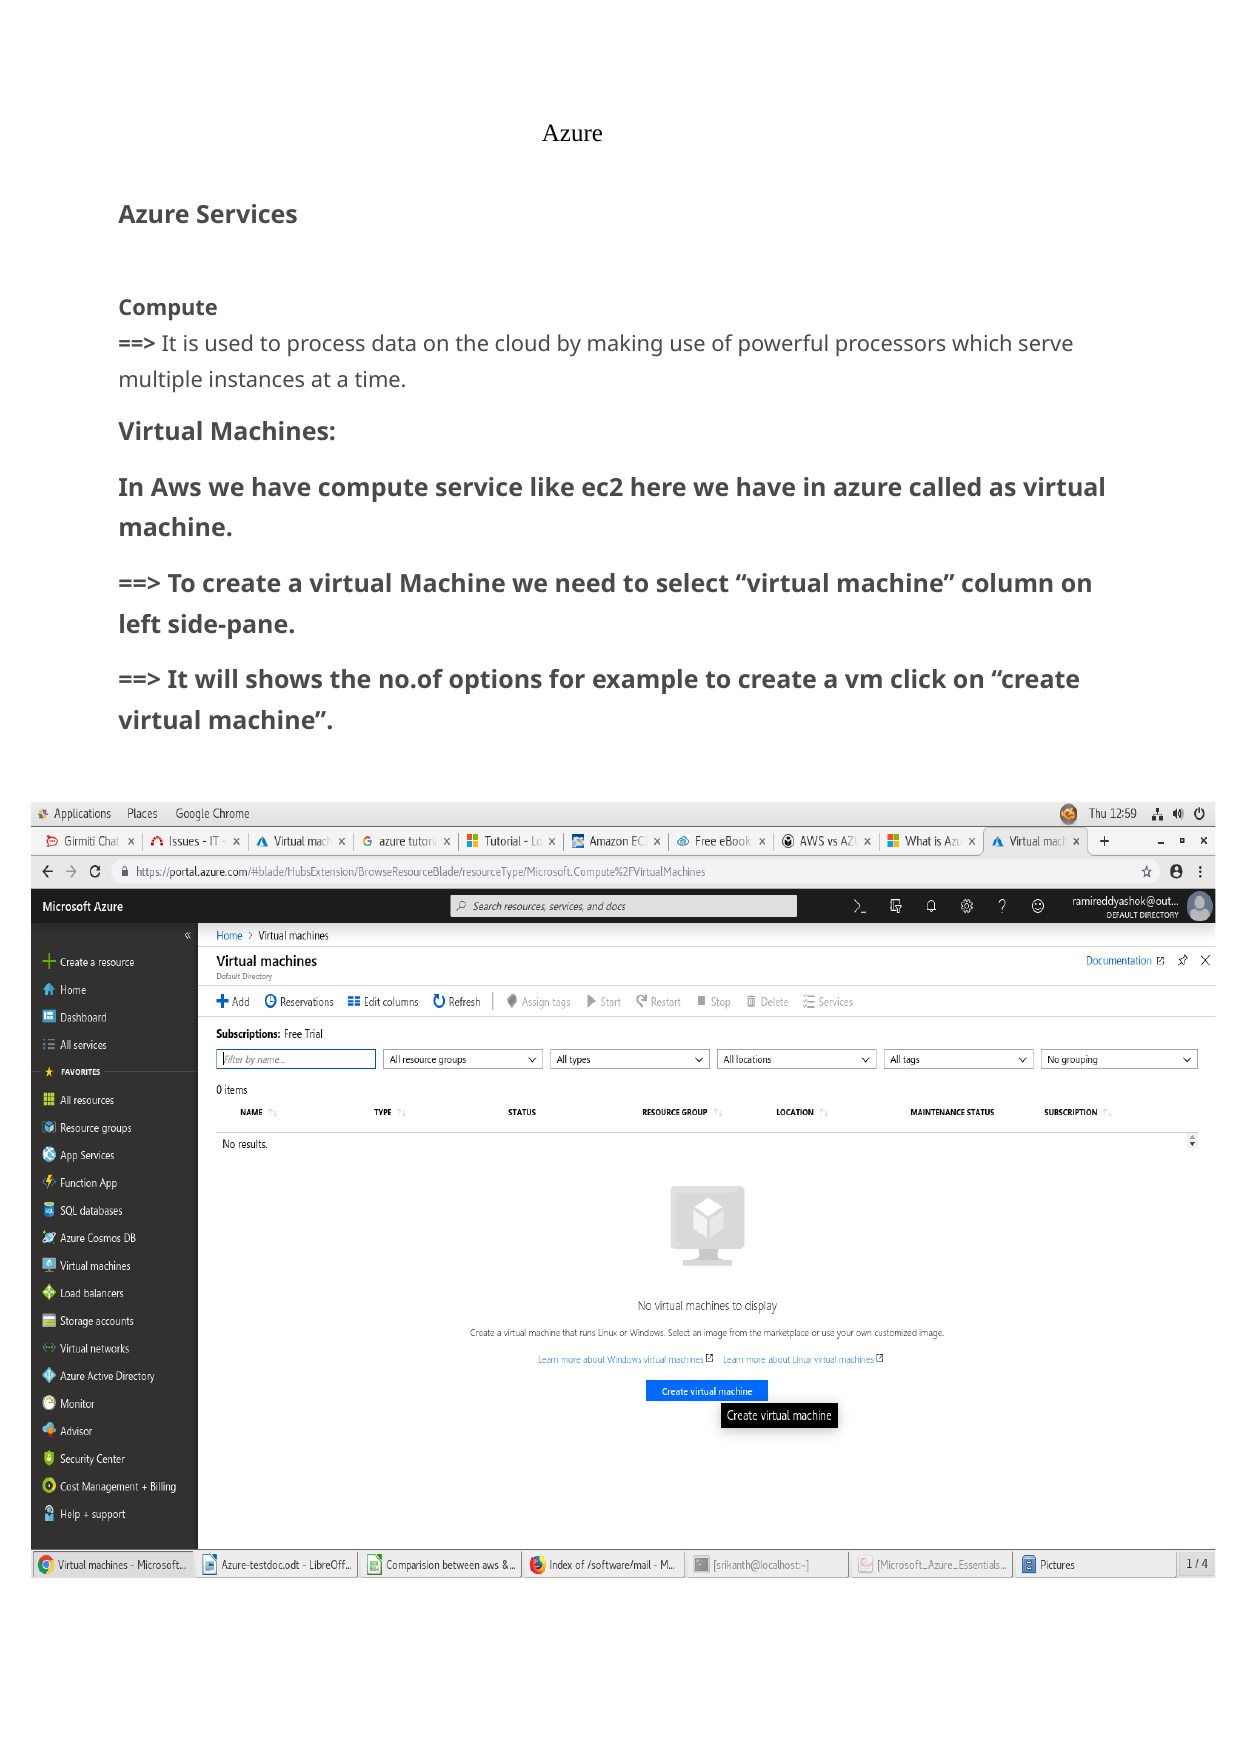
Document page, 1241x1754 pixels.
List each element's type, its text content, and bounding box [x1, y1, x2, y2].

text In Aws we have compute service like ec2 here we have in azure called as virtual machine. [118, 469, 1122, 544]
text ==> To create a virtual Machine we need to select “virtual machine” column on left side-pane. [118, 566, 1122, 640]
text Virtual Machines: [118, 414, 1122, 448]
picture [31, 802, 1216, 1578]
subtitle Azure Services [118, 196, 1122, 231]
text ==> It will shows the no.of options for example to create a vm click on “create virtual machine”. [118, 662, 1122, 737]
text Compute ==> It is used to process data on the cloud by making use of powerful processors which serve multiple instances at a time. [118, 292, 1122, 393]
text Azure [118, 118, 1122, 147]
